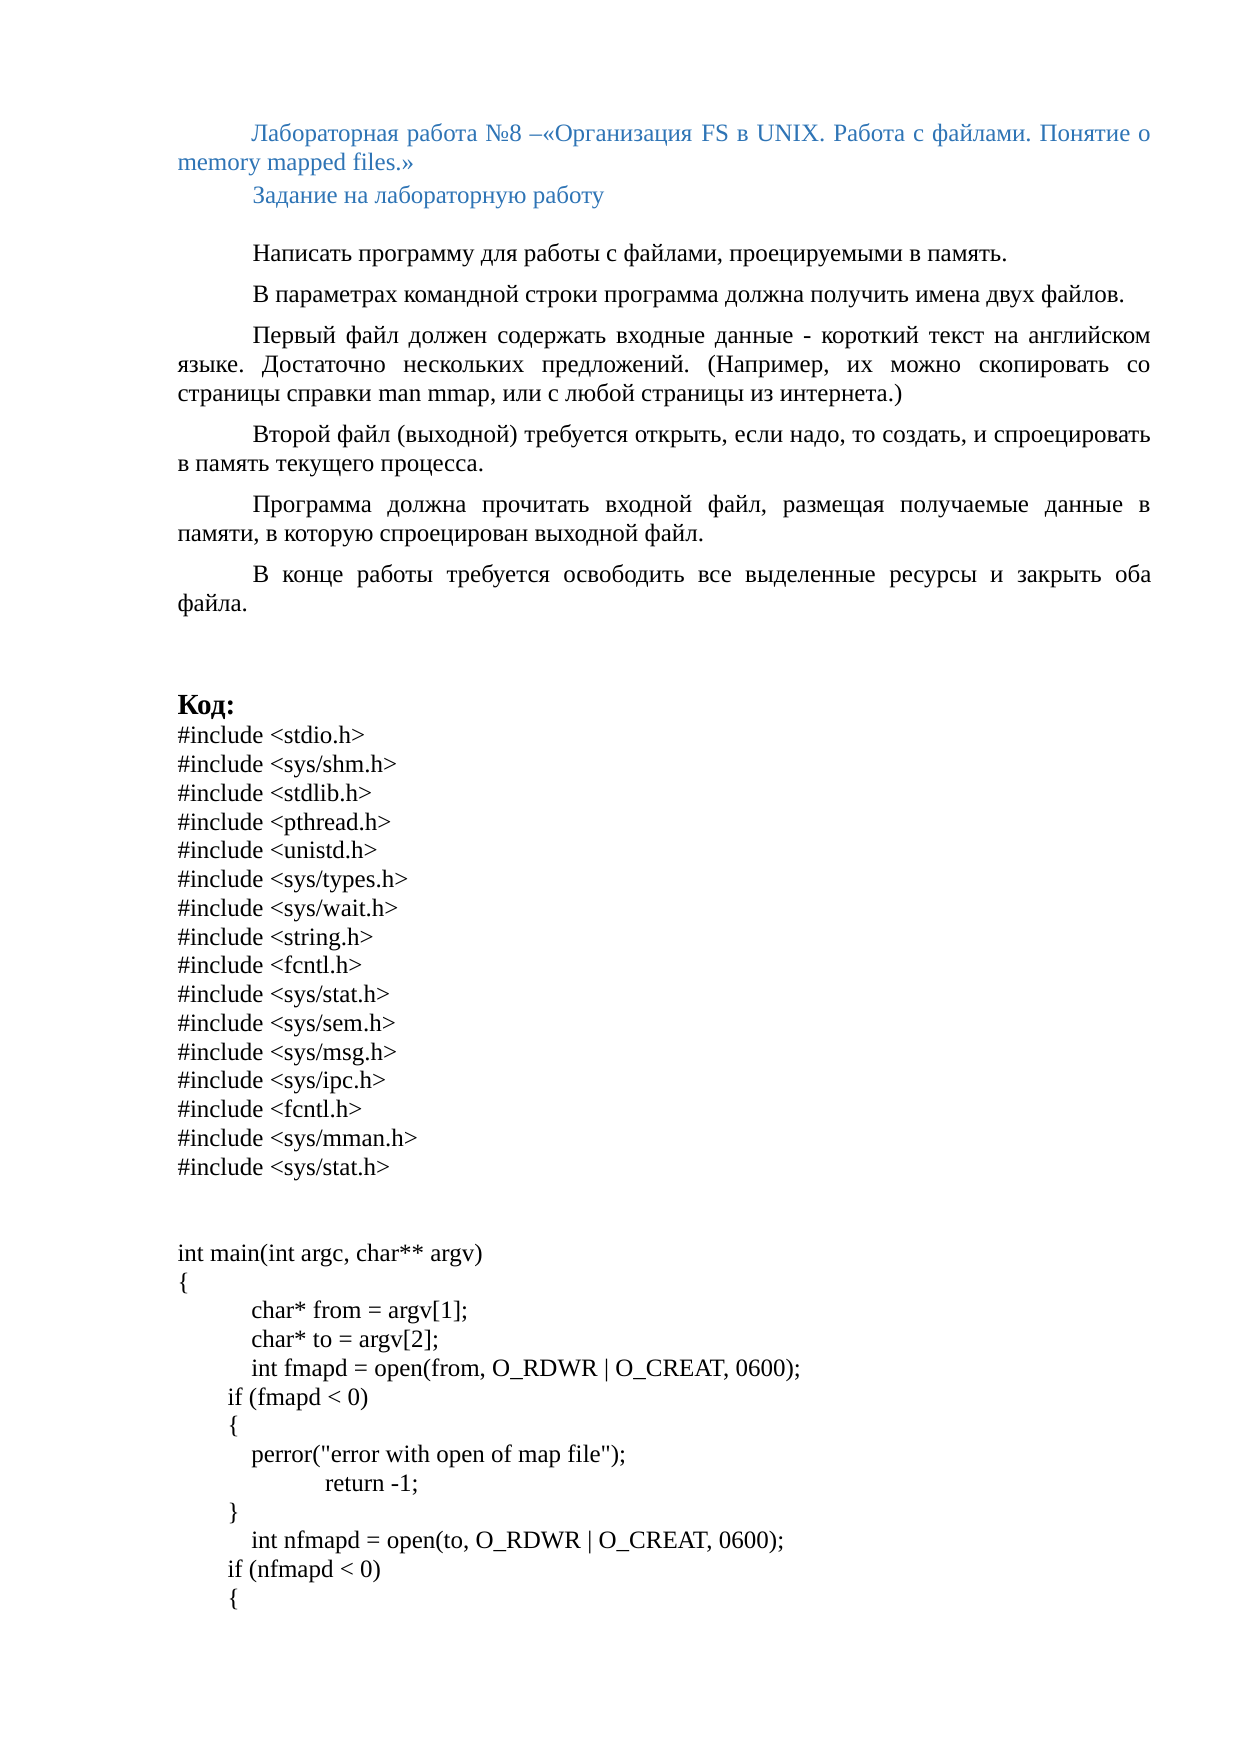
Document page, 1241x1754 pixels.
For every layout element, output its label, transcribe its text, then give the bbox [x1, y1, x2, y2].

subtitle Лабораторная работа №8 –«Организация FS в UNIX. Работа с файлами. Понятие о memory mapped files.» [177, 118, 1152, 176]
text Программа должна прочитать входной файл, размещая получаемые данные в памяти, в которую спроецирован выходной файл. [177, 489, 1152, 547]
text В конце работы требуется освободить все выделенные ресурсы и закрыть оба файла. [177, 559, 1152, 617]
text Первый файл должен содержать входные данные - короткий текст на английском языке. Достаточно нескольких предложений. (Например, их можно скопировать со страницы справки man mmap, или с любой страницы из интернета.) [177, 321, 1152, 407]
text #include <stdio.h> #include <sys/shm.h> #include <stdlib.h> #include <pthread.h> #include <unistd.h> #include <sys/types.h> #include <sys/wait.h> #include <string.h> #include <fcntl.h> #include <sys/stat.h> #include <sys/sem.h> #include <sys/msg.h> #include <sys/ipc.h> #include <fcntl.h> #include <sys/mman.h> #include <sys/stat.h> int main(int argc, char** argv) { char* from = argv[1]; char* to = argv[2]; int fmapd = open(from, O_RDWR | O_CREAT, 0600); if (fmapd < 0) { perror("error with open of map file"); return -1; } int nfmapd = open(to, O_RDWR | O_CREAT, 0600); if (nfmapd < 0) { [177, 720, 1152, 1612]
text В параметрах командной строки программа должна получить имена двух файлов. [177, 279, 1152, 308]
text Код: [177, 687, 1152, 720]
subtitle Задание на лабораторную работу [177, 180, 1152, 208]
text Второй файл (выходной) требуется открыть, если надо, то создать, и спроецировать в память текущего процесса. [177, 419, 1152, 477]
text Написать программу для работы с файлами, проецируемыми в память. [177, 238, 1152, 267]
